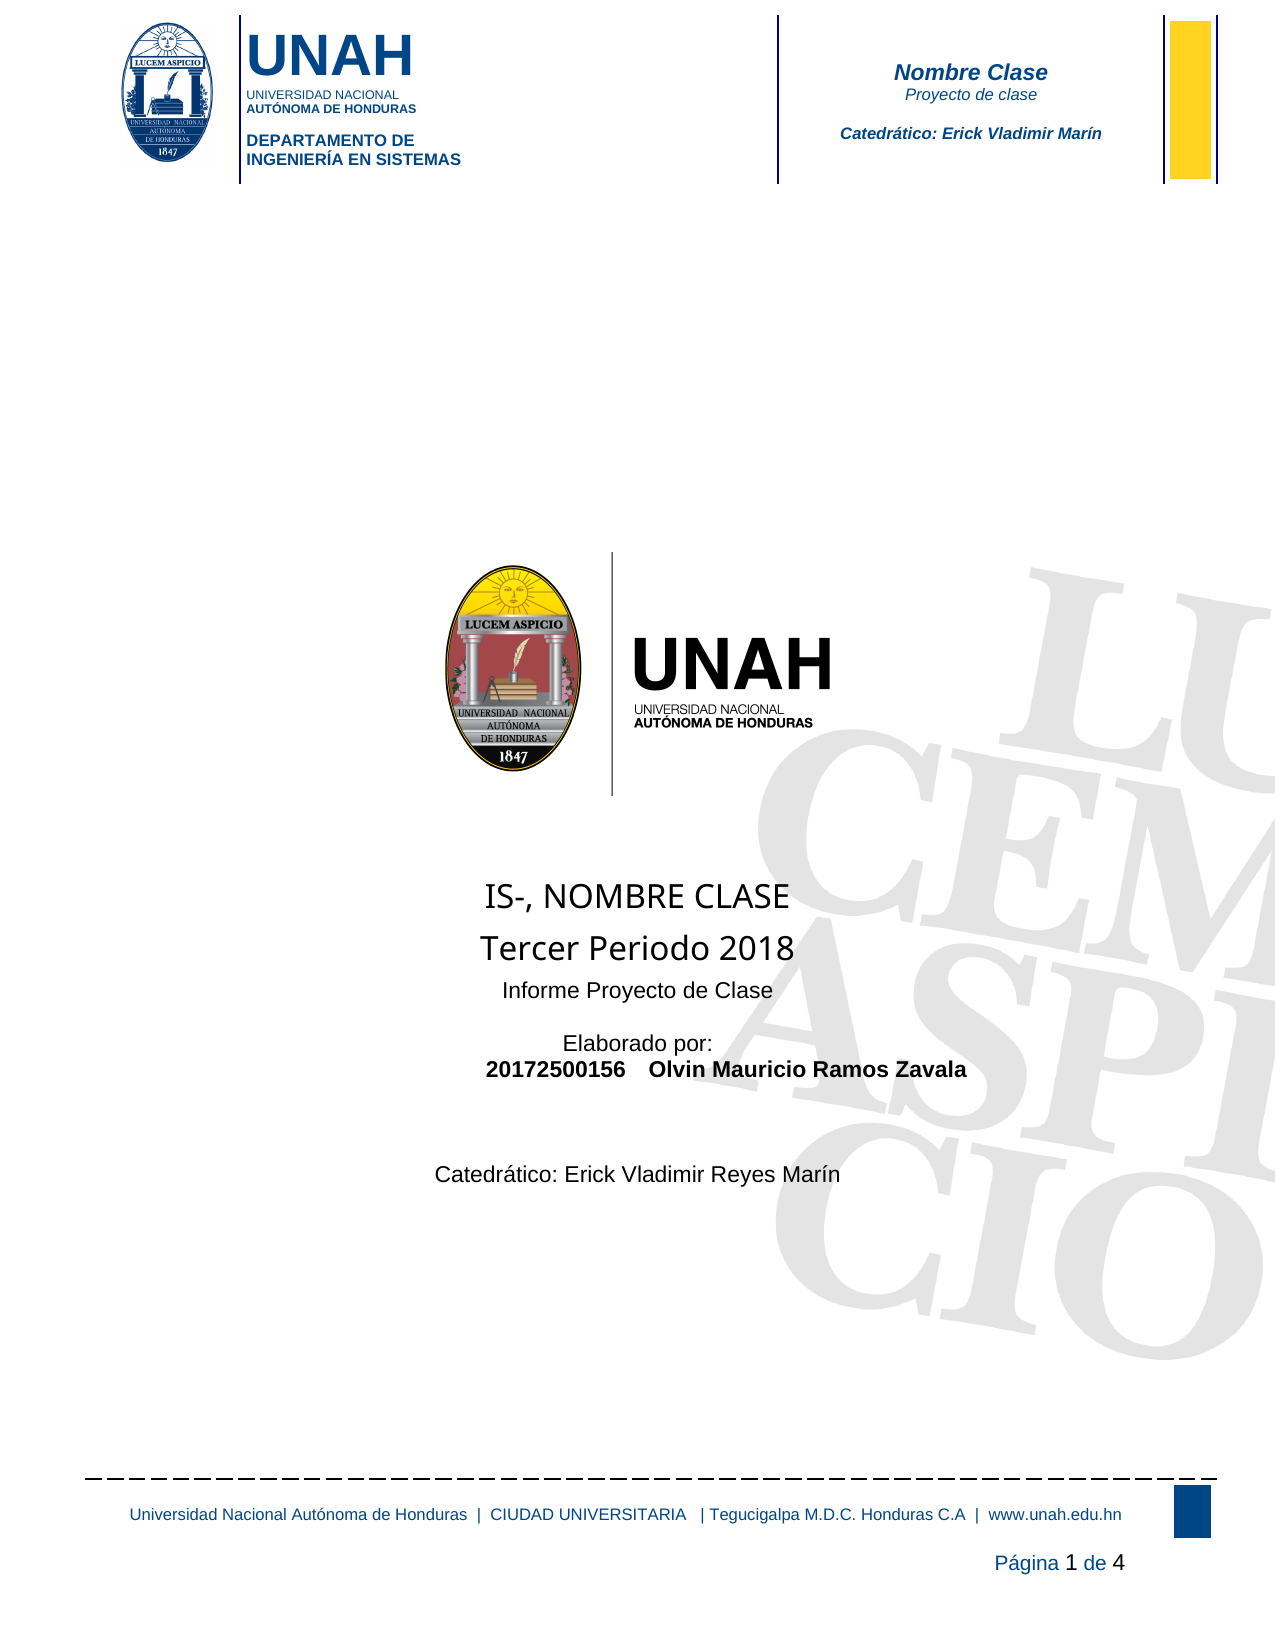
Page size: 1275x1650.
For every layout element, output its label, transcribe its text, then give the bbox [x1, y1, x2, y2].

picture [113, 18, 220, 169]
table_header Olvin Mauricio Ramos Zavala [637, 1056, 1124, 1082]
table_cell [637, 1082, 1124, 1108]
table_header 20172500156 [150, 1056, 637, 1082]
title Tercer Periodo 2018 [150, 924, 1125, 970]
text Informe Proyecto de Clase [150, 977, 1125, 1003]
text Catedrático: Erick Vladimir Reyes Marín [150, 1161, 1125, 1188]
picture [445, 540, 1275, 1373]
text Elaborado por: [150, 1029, 1125, 1056]
title IS-, NOMBRE CLASE [150, 872, 1125, 918]
table_cell [150, 1082, 637, 1108]
